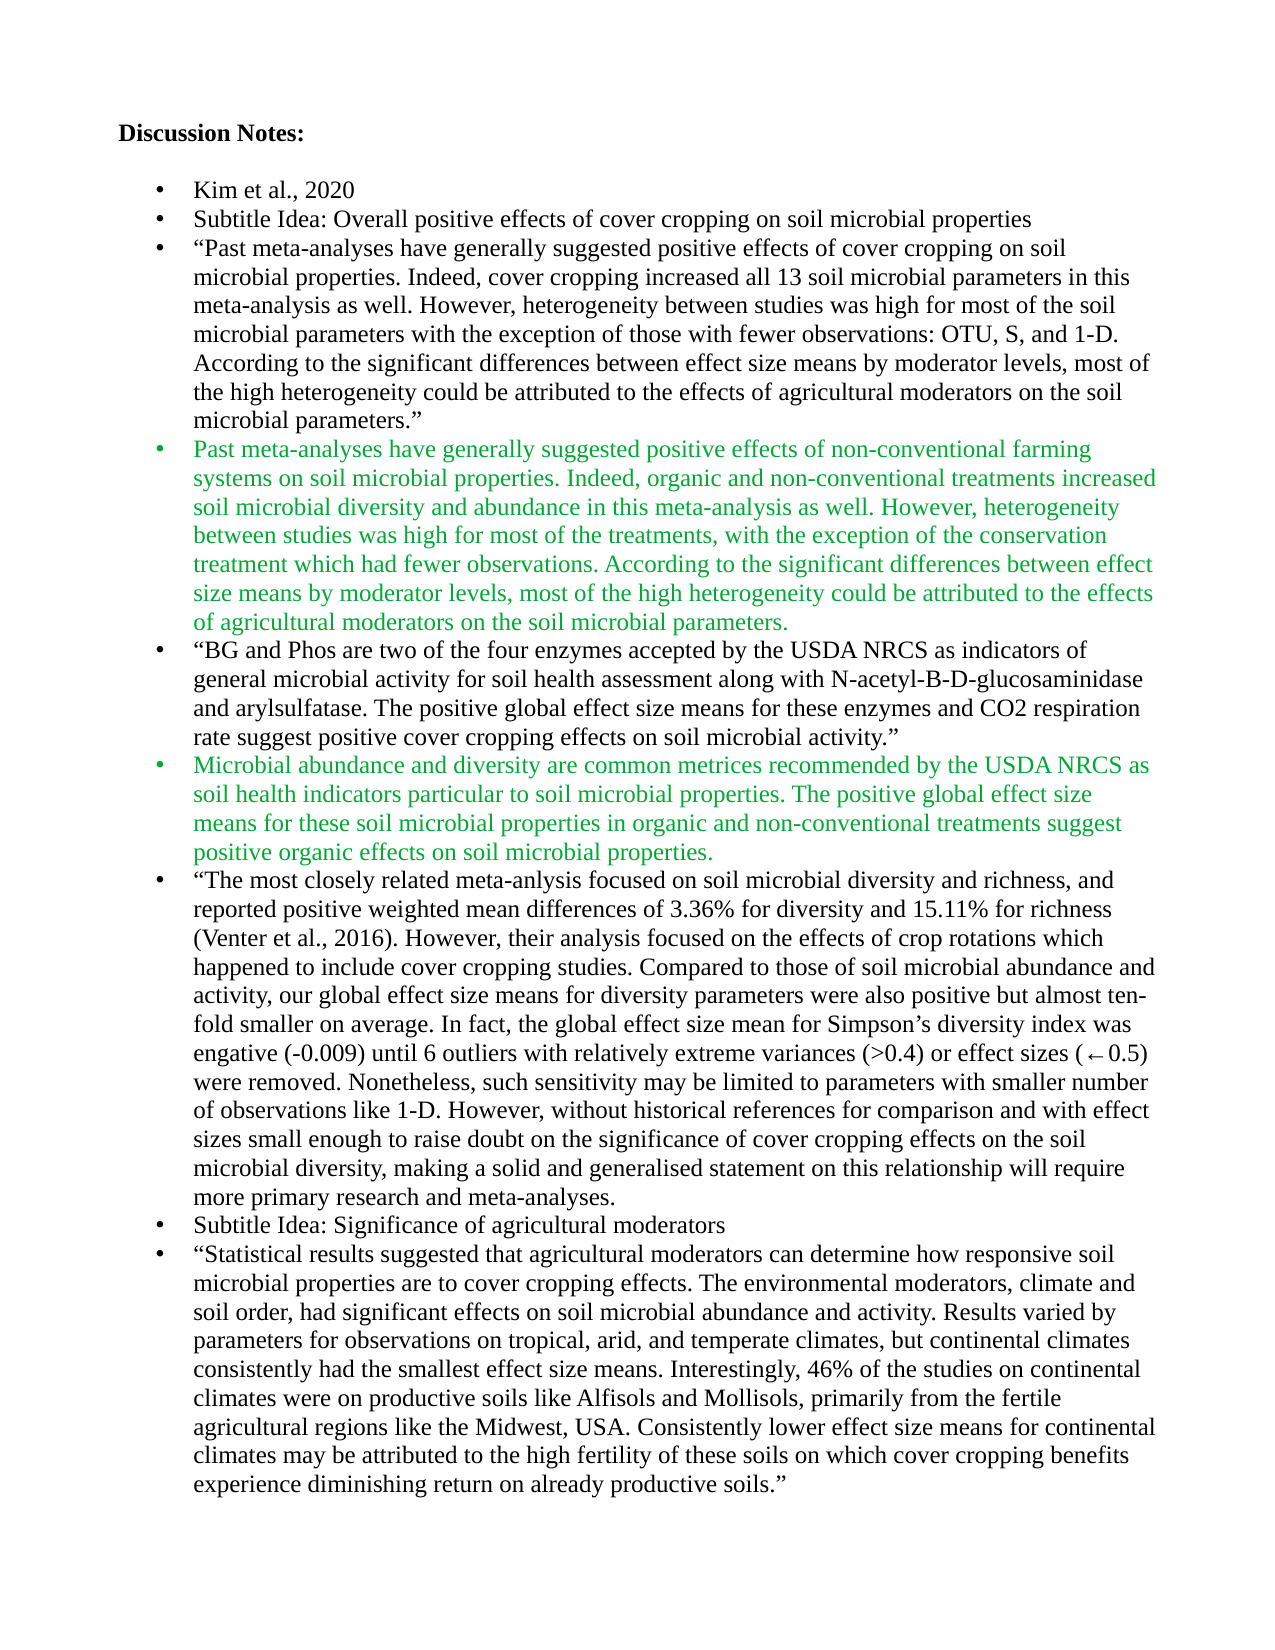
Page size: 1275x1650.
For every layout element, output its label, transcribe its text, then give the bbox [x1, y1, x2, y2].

list Subtitle Idea: Overall positive effects of cover cropping on soil microbial properties [156, 204, 1157, 233]
list Subtitle Idea: Significance of agricultural moderators [156, 1211, 1157, 1239]
list Past meta-analyses have generally suggested positive effects of non-conventional farming systems on soil microbial properties. Indeed, organic and non-conventional treatments increased soil microbial diversity and abundance in this meta-analysis as well. However, heterogeneity between studies was high for most of the treatments, with the exception of the conservation treatment which had fewer observations. According to the significant differences between effect size means by moderator levels, most of the high heterogeneity could be attributed to the effects of agricultural moderators on the soil microbial parameters. [156, 434, 1157, 636]
list Kim et al., 2020 [156, 176, 1157, 204]
list “The most closely related meta-anlysis focused on soil microbial diversity and richness, and reported positive weighted mean differences of 3.36% for diversity and 15.11% for richness (Venter et al., 2016). However, their analysis focused on the effects of crop rotations which happened to include cover cropping studies. Compared to those of soil microbial abundance and activity, our global effect size means for diversity parameters were also positive but almost ten-fold smaller on average. In fact, the global effect size mean for Simpson’s diversity index was engative (-0.009) until 6 outliers with relatively extreme variances (>0.4) or effect sizes (←0.5) were removed. Nonetheless, such sensitivity may be limited to parameters with smaller number of observations like 1-D. However, without historical references for comparison and with effect sizes small enough to raise doubt on the significance of cover cropping effects on the soil microbial diversity, making a solid and generalised statement on this relationship will require more primary research and meta-analyses. [156, 866, 1157, 1211]
list “BG and Phos are two of the four enzymes accepted by the USDA NRCS as indicators of general microbial activity for soil health assessment along with N-acetyl-B-D-glucosaminidase and arylsulfatase. The positive global effect size means for these enzymes and CO2 respiration rate suggest positive cover cropping effects on soil microbial activity.” [156, 636, 1157, 751]
list Microbial abundance and diversity are common metrices recommended by the USDA NRCS as soil health indicators particular to soil microbial properties. The positive global effect size means for these soil microbial properties in organic and non-conventional treatments suggest positive organic effects on soil microbial properties. [156, 751, 1157, 866]
list “Statistical results suggested that agricultural moderators can determine how responsive soil microbial properties are to cover cropping effects. The environmental moderators, climate and soil order, had significant effects on soil microbial abundance and activity. Results varied by parameters for observations on tropical, arid, and temperate climates, but continental climates consistently had the smallest effect size means. Interestingly, 46% of the studies on continental climates were on productive soils like Alfisols and Mollisols, primarily from the fertile agricultural regions like the Midwest, USA. Consistently lower effect size means for continental climates may be attributed to the high fertility of these soils on which cover cropping benefits experience diminishing return on already productive soils.” [156, 1239, 1157, 1498]
list “Past meta-analyses have generally suggested positive effects of cover cropping on soil microbial properties. Indeed, cover cropping increased all 13 soil microbial parameters in this meta-analysis as well. However, heterogeneity between studies was high for most of the soil microbial parameters with the exception of those with fewer observations: OTU, S, and 1-D. According to the significant differences between effect size means by moderator levels, most of the high heterogeneity could be attributed to the effects of agricultural moderators on the soil microbial parameters.” [156, 233, 1157, 434]
text Discussion Notes: [118, 118, 1157, 147]
